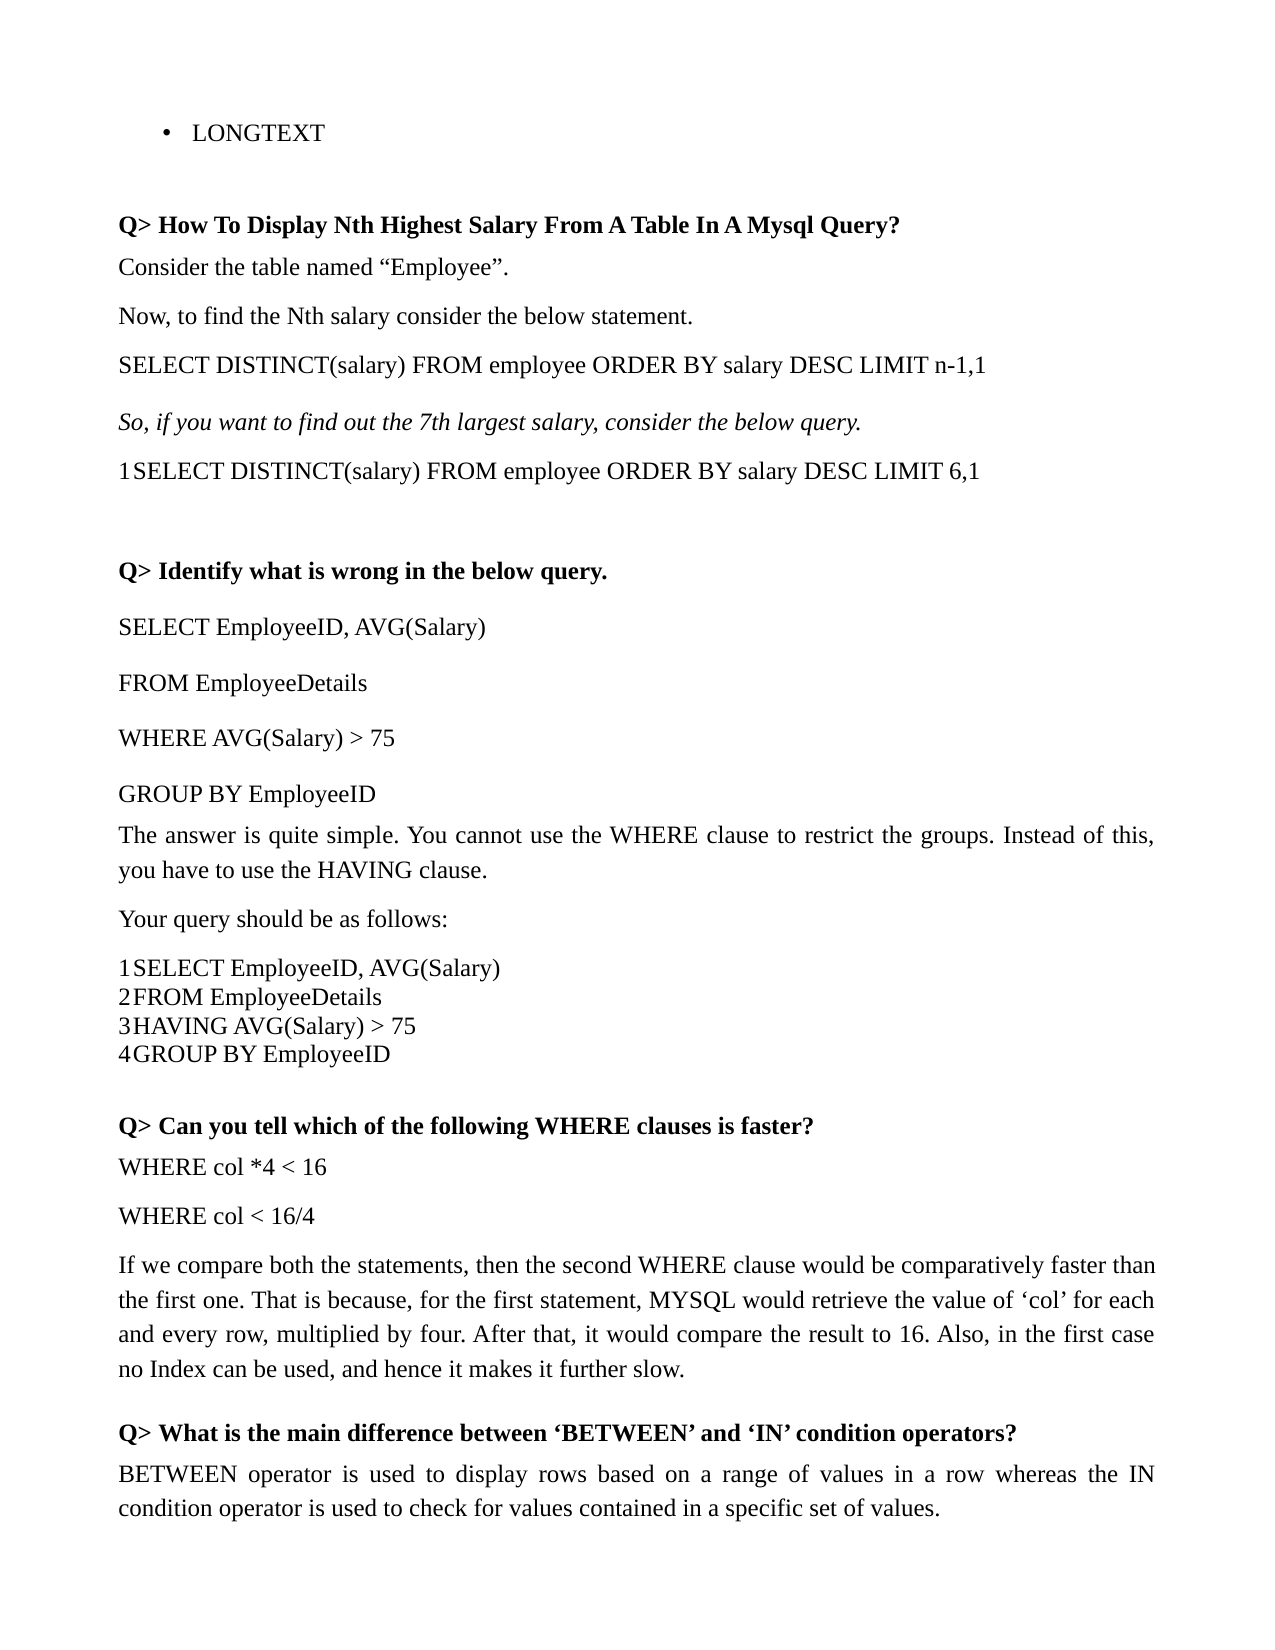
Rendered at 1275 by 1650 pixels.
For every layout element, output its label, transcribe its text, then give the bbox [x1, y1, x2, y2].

text BETWEEN operator is used to display rows based on a range of values in a row whereas the IN condition operator is used to check for values contained in a specific set of values. [118, 1459, 1157, 1522]
subtitle GROUP BY EmployeeID [118, 779, 1157, 808]
text Now, to find the Nth salary consider the below statement. [118, 301, 1157, 329]
text Consider the table named “Employee”. [118, 252, 1157, 281]
text WHERE col *4 < 16 [118, 1152, 1157, 1181]
text So, if you want to find out the 7th largest salary, consider the below query. [118, 407, 1157, 436]
subtitle FROM EmployeeDetails [118, 668, 1157, 696]
table_header 1 [118, 456, 133, 485]
list LONGTEXT [162, 118, 1157, 147]
text Your query should be as follows: [118, 904, 1157, 933]
table_header SELECT DISTINCT(salary) FROM employee ORDER BY salary DESC LIMIT 6,1 [133, 456, 1157, 485]
table_header SELECT EmployeeID, AVG(Salary) FROM EmployeeDetails HAVING AVG(Salary) > 75 GROUP BY EmployeeID [133, 953, 1158, 1068]
subtitle WHERE AVG(Salary) > 75 [118, 723, 1157, 752]
subtitle SELECT EmployeeID, AVG(Salary) [118, 612, 1157, 641]
subtitle Q> Can you tell which of the following WHERE clauses is faster? [118, 1111, 1157, 1140]
table_header 1 2 3 4 [118, 953, 133, 1068]
subtitle Q> What is the main difference between ‘BETWEEN’ and ‘IN’ condition operators? [118, 1418, 1157, 1446]
text The answer is quite simple. You cannot use the WHERE clause to restrict the groups. Instead of this, you have to use the HAVING clause. [118, 821, 1157, 884]
subtitle Q> How To Display Nth Highest Salary From A Table In A Mysql Query? [118, 211, 1157, 239]
subtitle Q> Identify what is wrong in the below query. [118, 556, 1157, 585]
text WHERE col < 16/4 [118, 1201, 1157, 1230]
text If we compare both the statements, then the second WHERE clause would be comparatively faster than the first one. That is because, for the first statement, MYSQL would retrieve the value of ‘col’ for each and every row, multiplied by four. After that, it would compare the result to 16. Also, in the first case no Index can be used, and hence it makes it further slow. [118, 1251, 1157, 1383]
text SELECT DISTINCT(salary) FROM employee ORDER BY salary DESC LIMIT n-1,1 [118, 350, 1157, 379]
